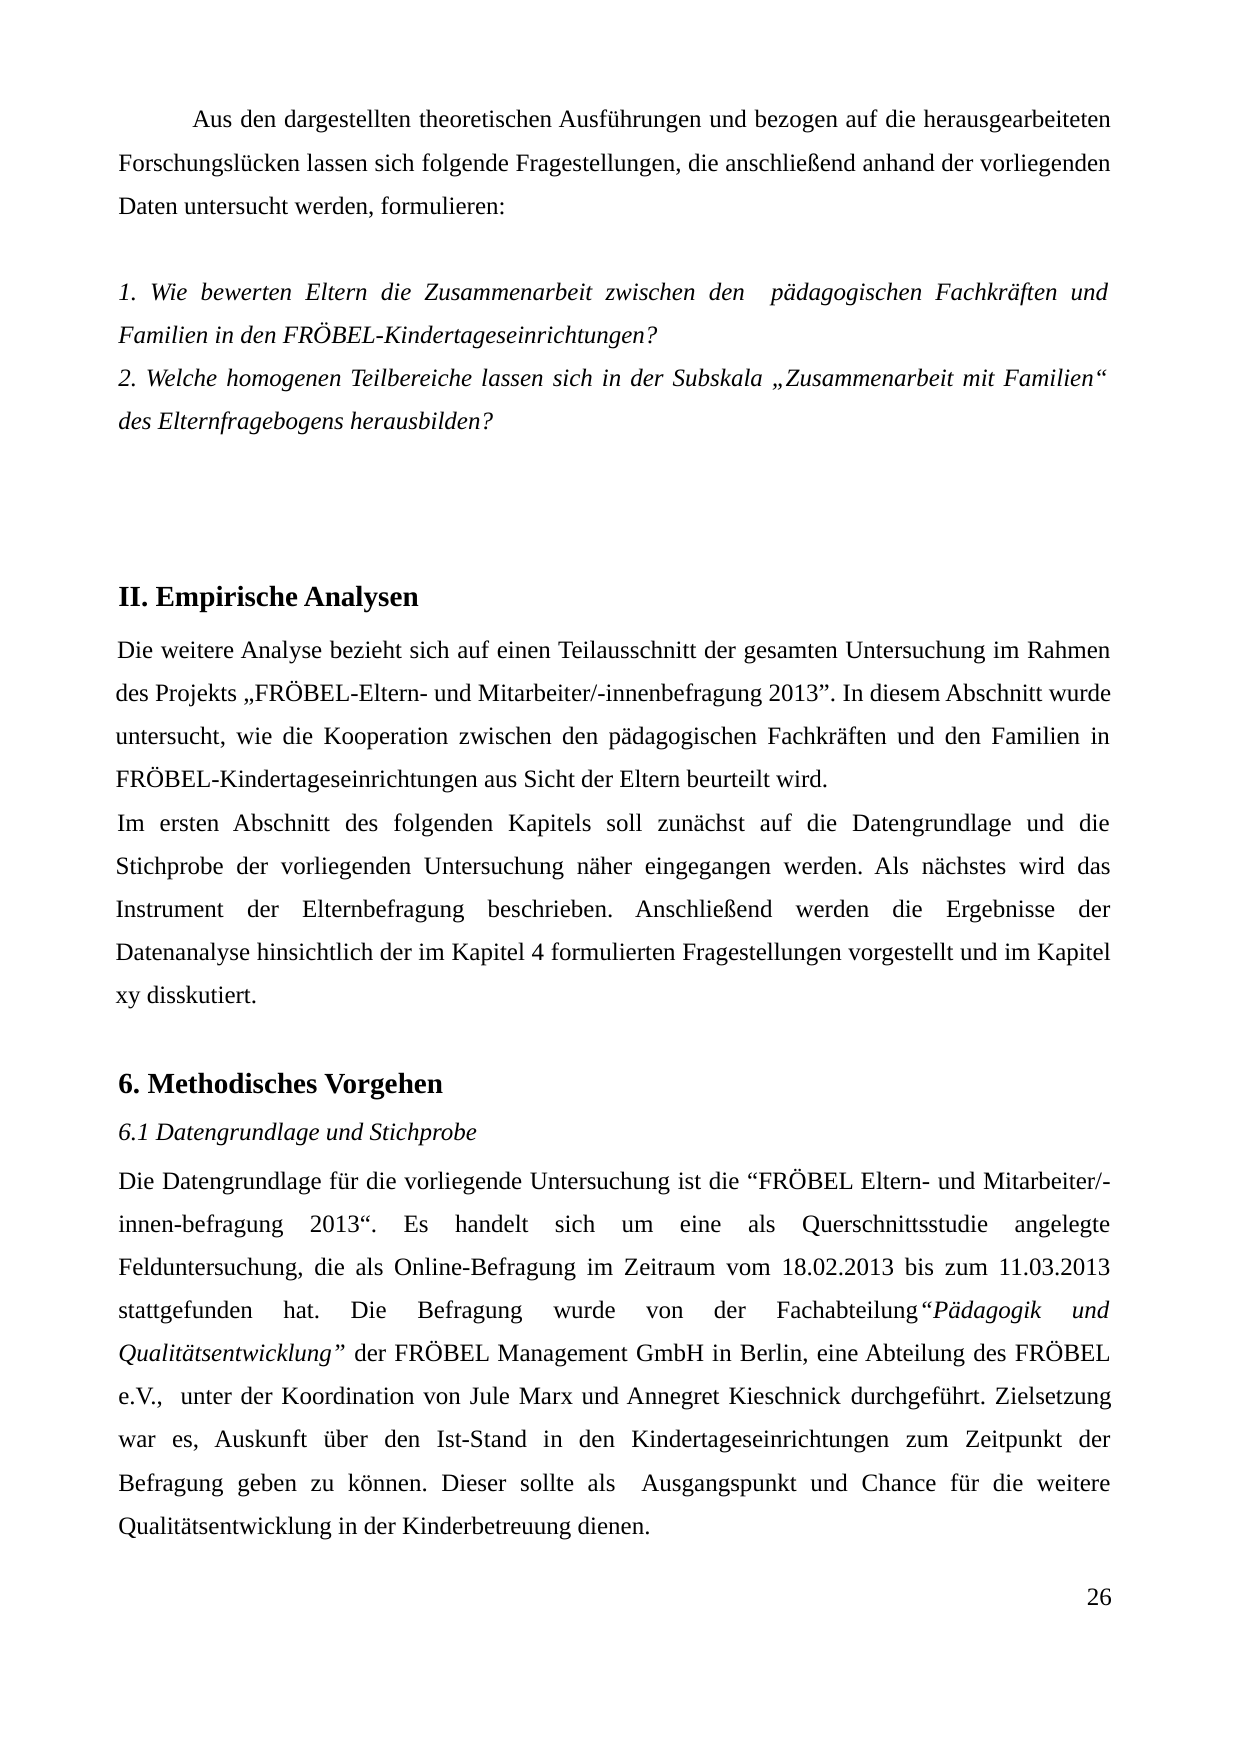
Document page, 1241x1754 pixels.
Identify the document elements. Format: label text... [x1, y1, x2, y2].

text 6.1 Datengrundlage und Stichprobe [118, 1117, 1111, 1145]
text II. Empirische Analysen [118, 579, 1111, 612]
text 6. Methodisches Vorgehen [118, 1066, 1111, 1100]
text Die weitere Analyse bezieht sich auf einen Teilausschnitt der gesamten Untersuchung im Rahmen des Projekts „FRÖBEL-Eltern- und Mitarbeiter/-innenbefragung 2013”. In diesem Abschnitt wurde untersucht, wie die Kooperation zwischen den pädagogischen Fachkräften und den Familien in FRÖBEL-Kindertageseinrichtungen aus Sicht der Eltern beurteilt wird. [115, 635, 1111, 793]
text Im ersten Abschnitt des folgenden Kapitels soll zunächst auf die Datengrundlage und die Stichprobe der vorliegenden Untersuchung näher eingegangen werden. Als nächstes wird das Instrument der Elternbefragung beschrieben. Anschließend werden die Ergebnisse der Datenanalyse hinsichtlich der im Kapitel 4 formulierten Fragestellungen vorgestellt und im Kapitel xy disskutiert. [115, 808, 1111, 1009]
text Aus den dargestellten theoretischen Ausführungen und bezogen auf die herausgearbeiteten Forschungslücken lassen sich folgende Fragestellungen, die anschließend anhand der vorliegenden Daten untersucht werden, formulieren: [118, 104, 1111, 219]
text Die Datengrundlage für die vorliegende Untersuchung ist die “FRÖBEL Eltern- und Mitarbeiter/-innen-befragung 2013“. Es handelt sich um eine als Querschnittsstudie angelegte Felduntersuchung, die als Online-Befragung im Zeitraum vom 18.02.2013 bis zum 11.03.2013 stattgefunden hat. Die Befragung wurde von der Fachabteilung“Pädagogik und Qualitätsentwicklung” der FRÖBEL Management GmbH in Berlin, eine Abteilung des FRÖBEL e.V., unter der Koordination von Jule Marx und Annegret Kieschnick durchgeführt. Zielsetzung war es, Auskunft über den Ist-Stand in den Kindertageseinrichtungen zum Zeitpunkt der Befragung geben zu können. Dieser sollte als Ausgangspunkt und Chance für die weitere Qualitätsentwicklung in der Kinderbetreuung dienen. [118, 1166, 1111, 1539]
text 2. Welche homogenen Teilbereiche lassen sich in der Subskala „Zusammenarbeit mit Familien“ des Elternfragebogens herausbilden? [118, 363, 1111, 435]
text 1. Wie bewerten Eltern die Zusammenarbeit zwischen den pädagogischen Fachkräften und Familien in den FRÖBEL-Kindertageseinrichtungen? [118, 277, 1111, 349]
